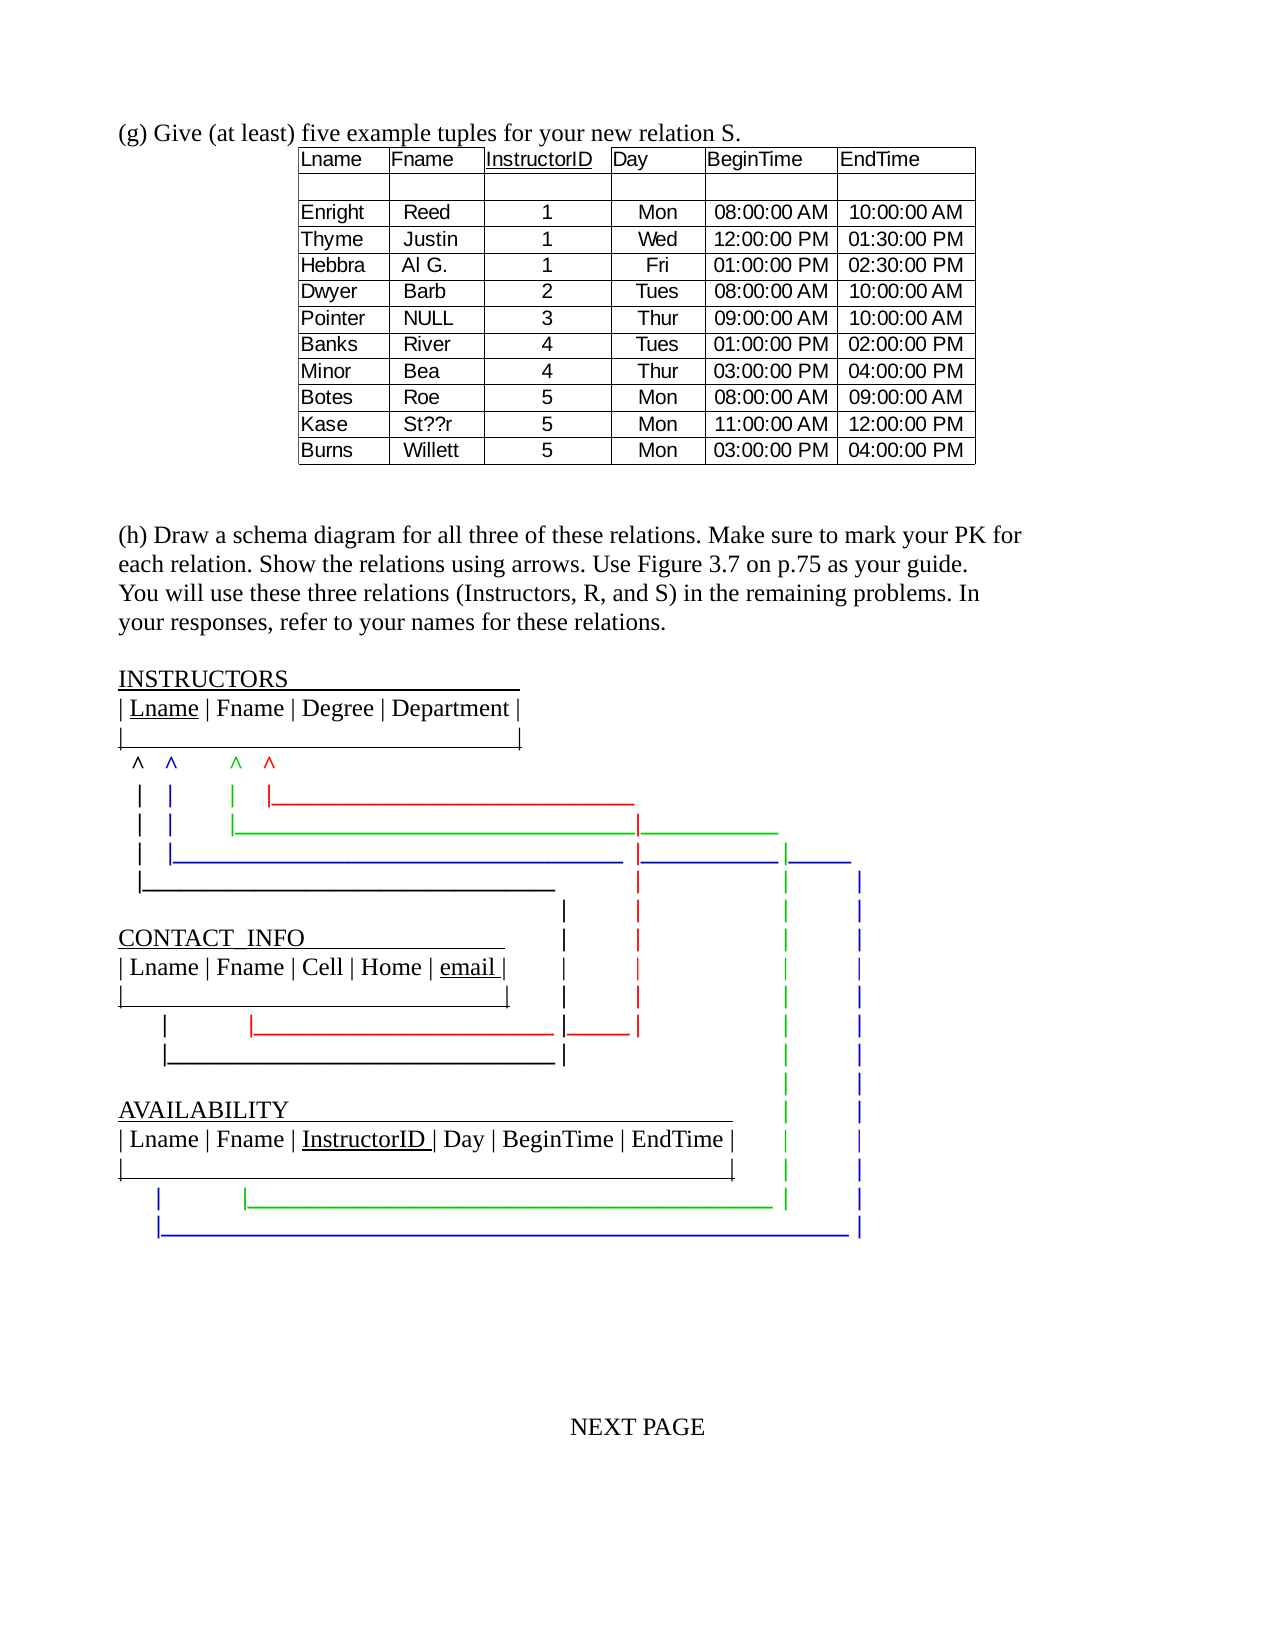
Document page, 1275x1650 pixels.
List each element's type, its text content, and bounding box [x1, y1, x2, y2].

text | | [118, 722, 1157, 751]
text |_________________________________ | | | [118, 866, 1157, 894]
text | | | | [118, 894, 1157, 923]
text | | [118, 1067, 1157, 1096]
text You will use these three relations (Instructors, R, and S) in the remaining problems. In [118, 578, 1157, 607]
text | | | | [118, 1153, 1157, 1182]
text your responses, refer to your names for these relations. [118, 607, 1157, 636]
text ^ ^ ^ ^ [118, 751, 1157, 779]
text AVAILABILITY | | [118, 1096, 1157, 1124]
text CONTACT_INFO | | | | [118, 923, 1157, 952]
text (h) Draw a schema diagram for all three of these relations. Make sure to mark your PK for [118, 521, 1157, 549]
text | |____________________________________ |___________ |_____ [118, 837, 1157, 866]
text | Lname | Fname | Degree | Department | [118, 693, 1157, 722]
text NEXT PAGE [118, 1412, 1157, 1441]
text |_______________________________________________________ | [118, 1211, 1157, 1239]
text | | | |_____________________________ [118, 779, 1157, 808]
text | Lname | Fname | Cell | Home | email | | | | | [118, 952, 1157, 981]
text | Lname | Fname | InstructorID | Day | BeginTime | EndTime | | | [118, 1124, 1157, 1153]
text | |________________________ |_____ | | | [118, 1009, 1157, 1038]
text | | | | | | [118, 981, 1157, 1009]
text (g) Give (at least) five example tuples for your new relation S. [118, 118, 1157, 147]
text | | |________________________________ |___________ [118, 808, 1157, 837]
text | |__________________________________________ | | [118, 1182, 1157, 1211]
text each relation. Show the relations using arrows. Use Figure 3.7 on p.75 as your guide. [118, 549, 1157, 578]
text |_______________________________ | | | [118, 1038, 1157, 1067]
text INSTRUCTORS [118, 664, 1157, 693]
